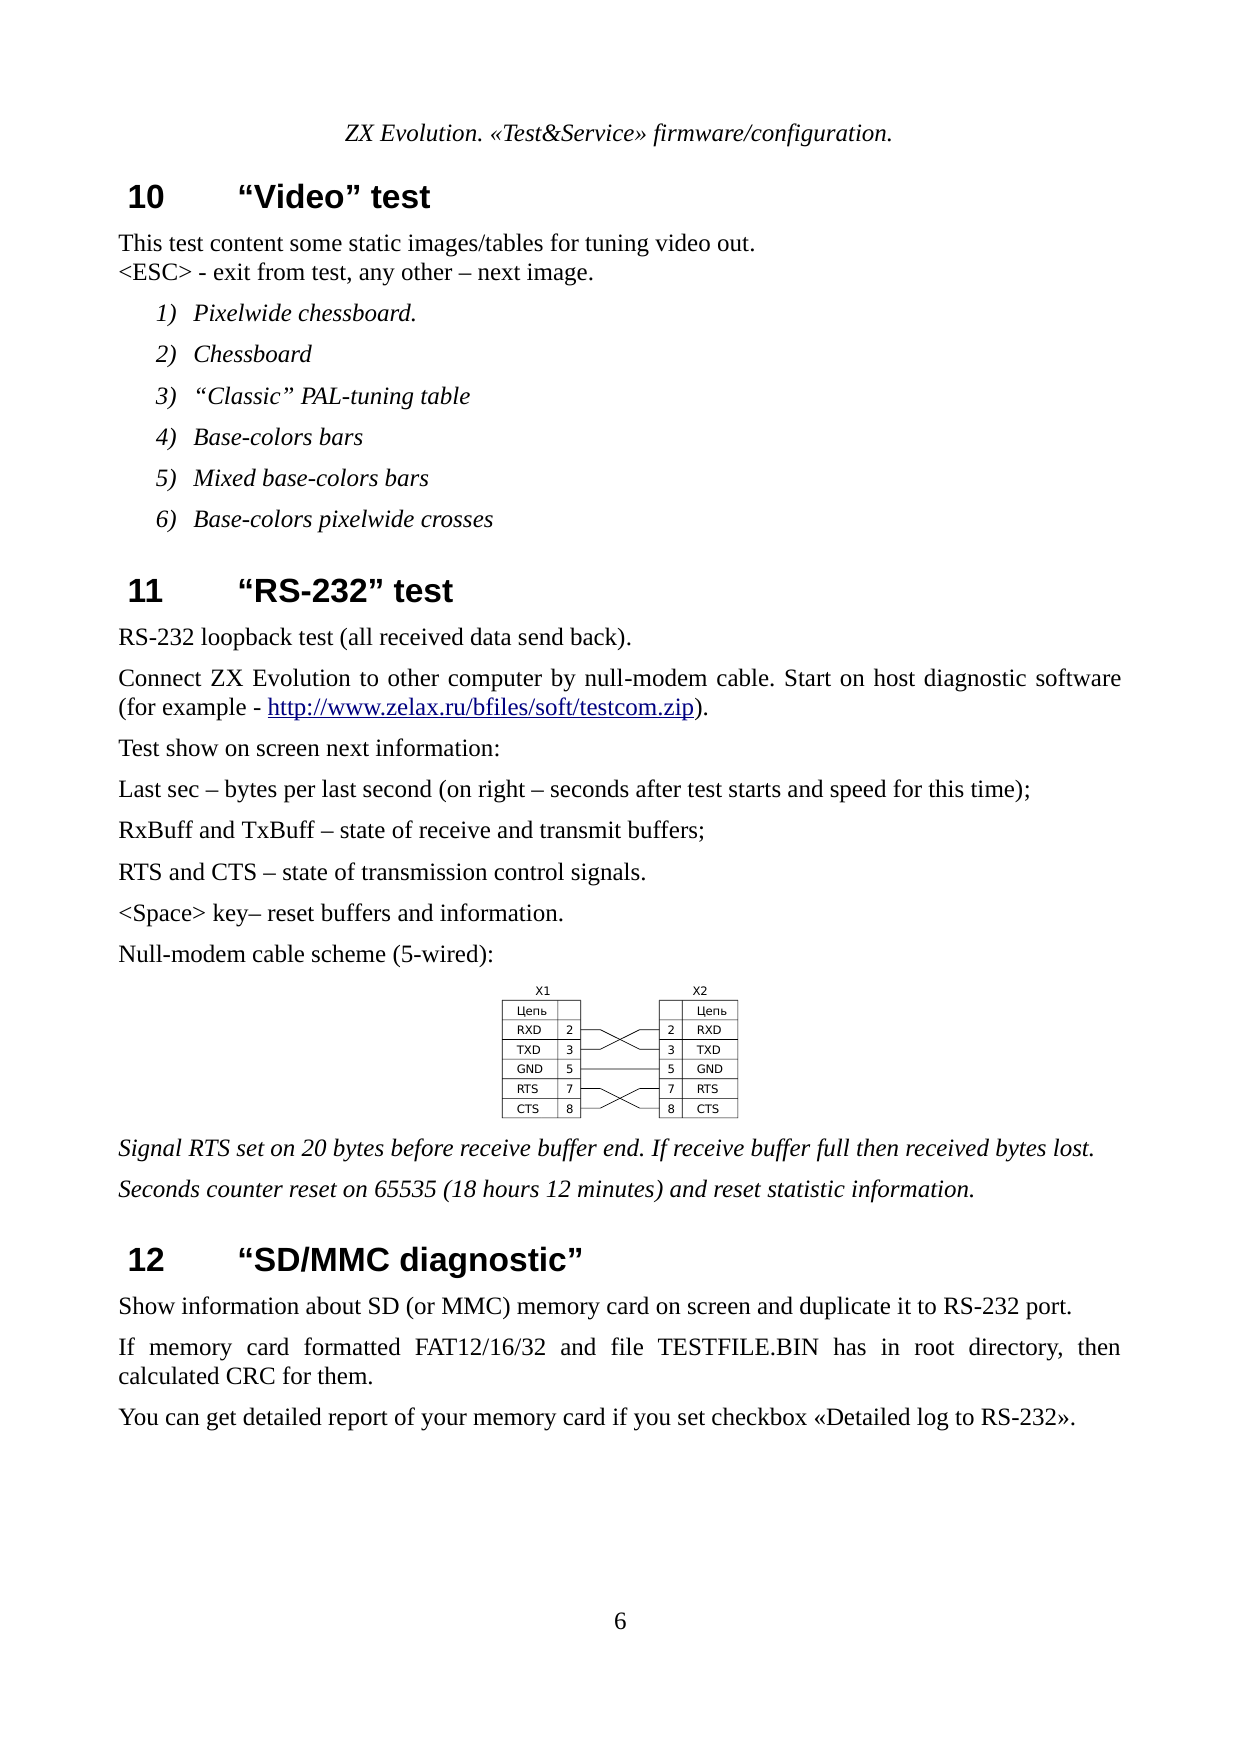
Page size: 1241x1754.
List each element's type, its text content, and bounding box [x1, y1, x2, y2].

text Show information about SD (or MMC) memory card on screen and duplicate it to RS-232 port. [118, 1291, 1122, 1320]
subtitle “Video” test [118, 177, 1122, 216]
text RTS and CTS – state of transmission control signals. [118, 857, 1122, 886]
text Seconds counter reset on 65535 (18 hours 12 minutes) and reset statistic information. [118, 1174, 1122, 1203]
list Mixed base-colors bars [156, 463, 1122, 492]
text RxBuff and TxBuff – state of receive and transmit buffers; [118, 816, 1122, 844]
list Pixelwide chessboard. [156, 298, 1122, 327]
text RS-232 loopback test (all received data send back). [118, 622, 1122, 651]
subtitle “SD/MMC diagnostic” [118, 1240, 1122, 1279]
text Null-modem cable scheme (5-wired): [118, 939, 1122, 968]
list Base-colors bars [156, 422, 1122, 451]
text Connect ZX Evolution to other computer by null-modem cable. Start on host diagnostic software (for example - http://www.zelax.ru/bfiles/soft/testcom.zip). [118, 663, 1122, 721]
list Base-colors pixelwide crosses [156, 504, 1122, 533]
list Chessboard [156, 339, 1122, 368]
list “Classic” PAL-tuning table [156, 381, 1122, 409]
text This test content some static images/tables for tuning video out. <ESC> - exit from test, any other – next image. [118, 228, 1122, 286]
subtitle “RS-232” test [118, 571, 1122, 609]
text You can get detailed report of your memory card if you set checkbox «Detailed log to RS-232». [118, 1402, 1122, 1431]
text Signal RTS set on 20 bytes before receive buffer end. If receive buffer full then received bytes lost. [118, 1133, 1122, 1161]
text Last sec – bytes per last second (on right – seconds after test starts and speed for this time); [118, 774, 1122, 803]
text Test show on screen next information: [118, 733, 1122, 762]
text If memory card formatted FAT12/16/32 and file TESTFILE.BIN has in root directory, then calculated CRC for them. [118, 1332, 1122, 1390]
text <Space> key– reset buffers and information. [118, 898, 1122, 927]
